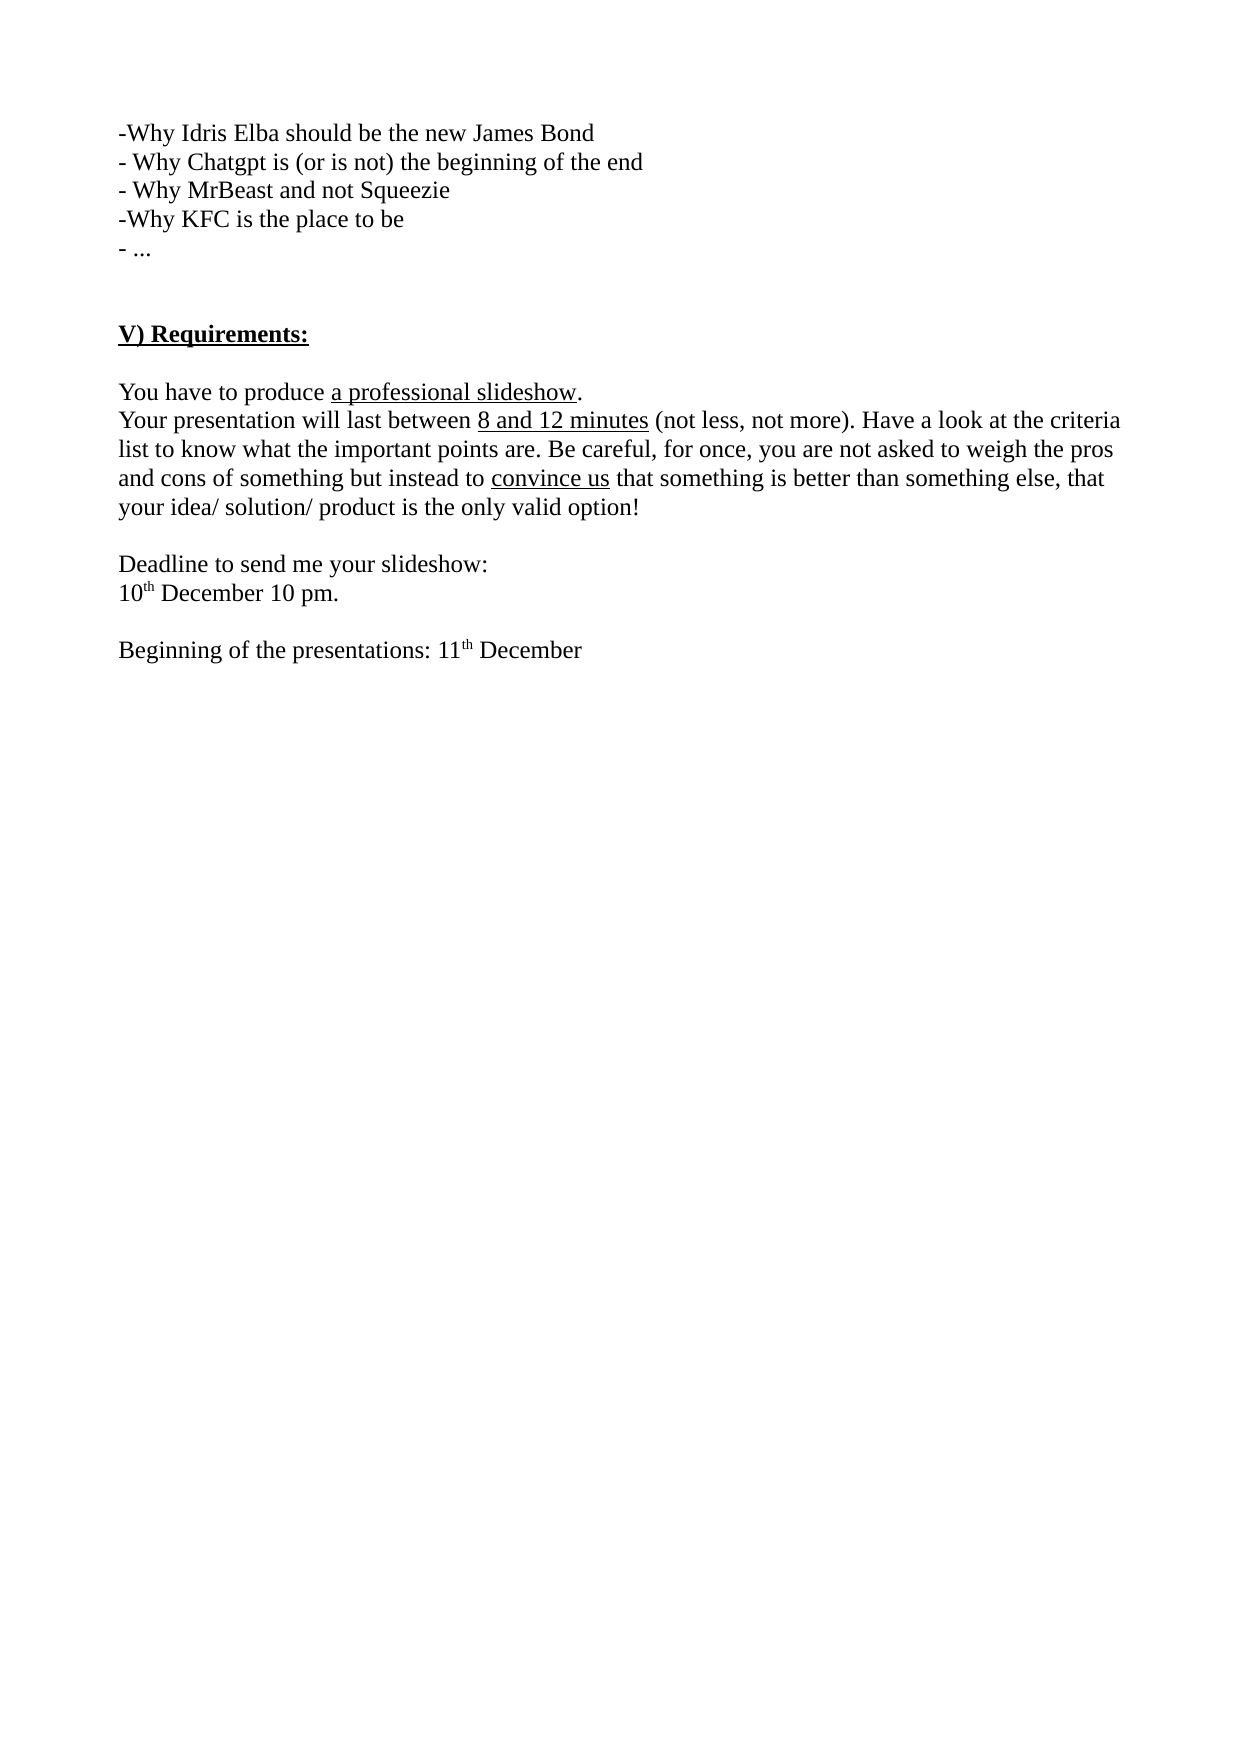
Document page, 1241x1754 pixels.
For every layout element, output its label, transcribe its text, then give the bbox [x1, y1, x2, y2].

text 10th December 10 pm. [118, 578, 1122, 607]
text Your presentation will last between 8 and 12 minutes (not less, not more). Have a look at the criteria list to know what the important points are. Be careful, for once, you are not asked to weigh the pros and cons of something but instead to convince us that something is better than something else, that your idea/ solution/ product is the only valid option! [118, 406, 1122, 521]
text V) Requirements: [118, 319, 1122, 348]
text -Why KFC is the place to be [118, 204, 1122, 233]
text Beginning of the presentations: 11th December [118, 636, 1122, 664]
text - ... [118, 233, 1122, 262]
text - Why MrBeast and not Squeezie [118, 176, 1122, 204]
text You have to produce a professional slideshow. [118, 377, 1122, 406]
text Deadline to send me your slideshow: [118, 549, 1122, 578]
text -Why Idris Elba should be the new James Bond [118, 118, 1122, 147]
text - Why Chatgpt is (or is not) the beginning of the end [118, 147, 1122, 176]
